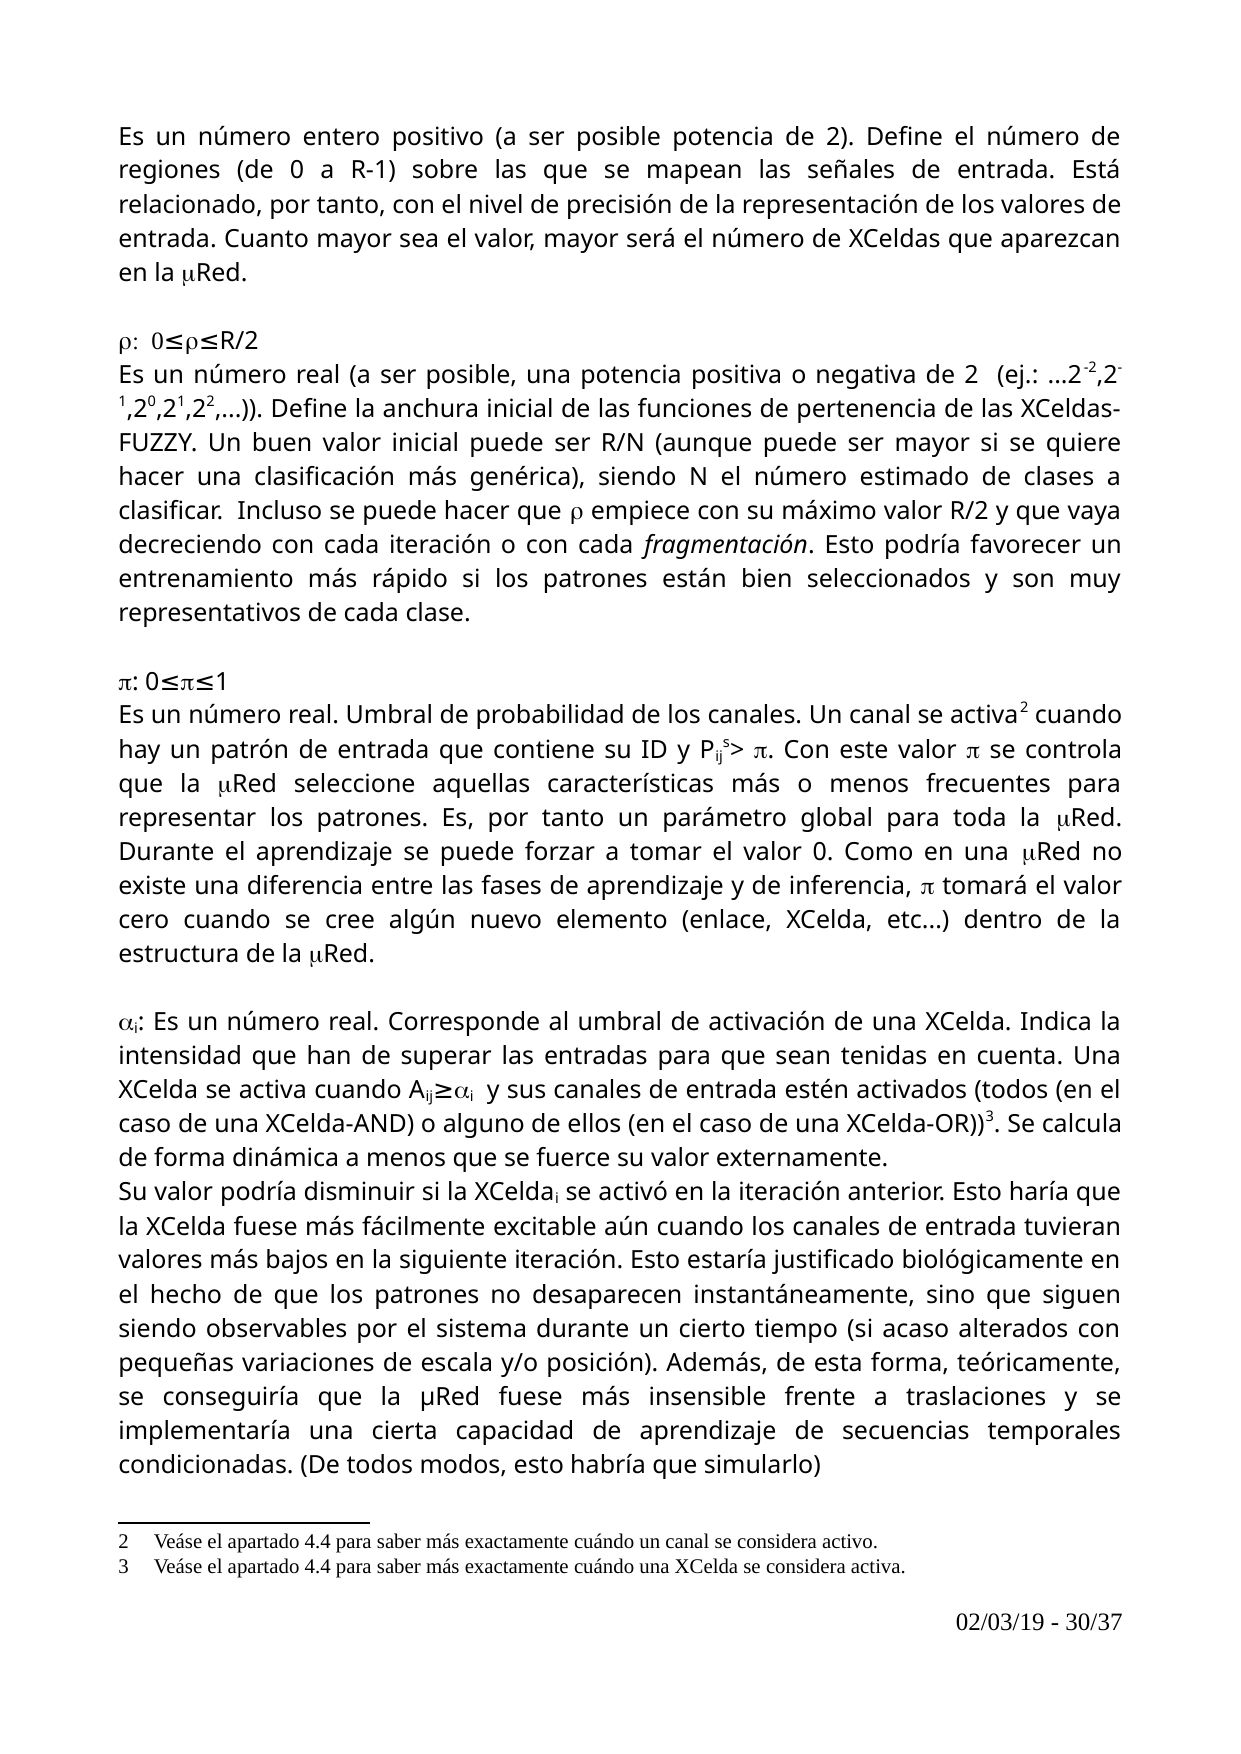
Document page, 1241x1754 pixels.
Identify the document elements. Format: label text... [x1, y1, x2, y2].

text Es un número real (a ser posible, una potencia positiva o negativa de 2 (ej.: ...2-2,2-1,20,21,22,...)). Define la anchura inicial de las funciones de pertenencia de las XCeldas-FUZZY. Un buen valor inicial puede ser R/N (aunque puede ser mayor si se quiere hacer una clasificación más genérica), siendo N el número estimado de clases a clasificar. Incluso se puede hacer que  empiece con su máximo valor R/2 y que vaya decreciendo con cada iteración o con cada fragmentación. Esto podría favorecer un entrenamiento más rápido si los patrones están bien seleccionados y son muy representativos de cada clase. [118, 357, 1122, 629]
text : 0≤≤1 [118, 663, 1122, 697]
text Su valor podría disminuir si la XCeldai se activó en la iteración anterior. Esto haría que la XCelda fuese más fácilmente excitable aún cuando los canales de entrada tuvieran valores más bajos en la siguiente iteración. Esto estaría justificado biológicamente en el hecho de que los patrones no desaparecen instantáneamente, sino que siguen siendo observables por el sistema durante un cierto tiempo (si acaso alterados con pequeñas variaciones de escala y/o posición). Además, de esta forma, teóricamente, se conseguiría que la µRed fuese más insensible frente a traslaciones y se implementaría una cierta capacidad de aprendizaje de secuencias temporales condicionadas. (De todos modos, esto habría que simularlo) [118, 1174, 1122, 1481]
text Veáse el apartado 4.4 para saber más exactamente cuándo un canal se considera activo. [118, 1529, 1122, 1553]
text : 0≤≤R/2 [118, 322, 1122, 357]
text Es un número entero positivo (a ser posible potencia de 2). Define el número de regiones (de 0 a R-1) sobre las que se mapean las señales de entrada. Está relacionado, por tanto, con el nivel de precisión de la representación de los valores de entrada. Cuanto mayor sea el valor, mayor será el número de XCeldas que aparezcan en la Red. [118, 118, 1122, 288]
text i: Es un número real. Corresponde al umbral de activación de una XCelda. Indica la intensidad que han de superar las entradas para que sean tenidas en cuenta. Una XCelda se activa cuando Aij≥i y sus canales de entrada estén activados (todos (en el caso de una XCelda-AND) o alguno de ellos (en el caso de una XCelda-OR)). Se calcula de forma dinámica a menos que se fuerce su valor externamente. [118, 1004, 1122, 1174]
text Veáse el apartado 4.4 para saber más exactamente cuándo una XCelda se considera activa. [118, 1553, 1122, 1578]
text Es un número real. Umbral de probabilidad de los canales. Un canal se activa cuando hay un patrón de entrada que contiene su ID y Pijs> . Con este valor  se controla que la mRed seleccione aquellas características más o menos frecuentes para representar los patrones. Es, por tanto un parámetro global para toda la mRed. Durante el aprendizaje se puede forzar a tomar el valor 0. Como en una mRed no existe una diferencia entre las fases de aprendizaje y de inferencia,  tomará el valor cero cuando se cree algún nuevo elemento (enlace, XCelda, etc...) dentro de la estructura de la mRed. [118, 697, 1122, 970]
